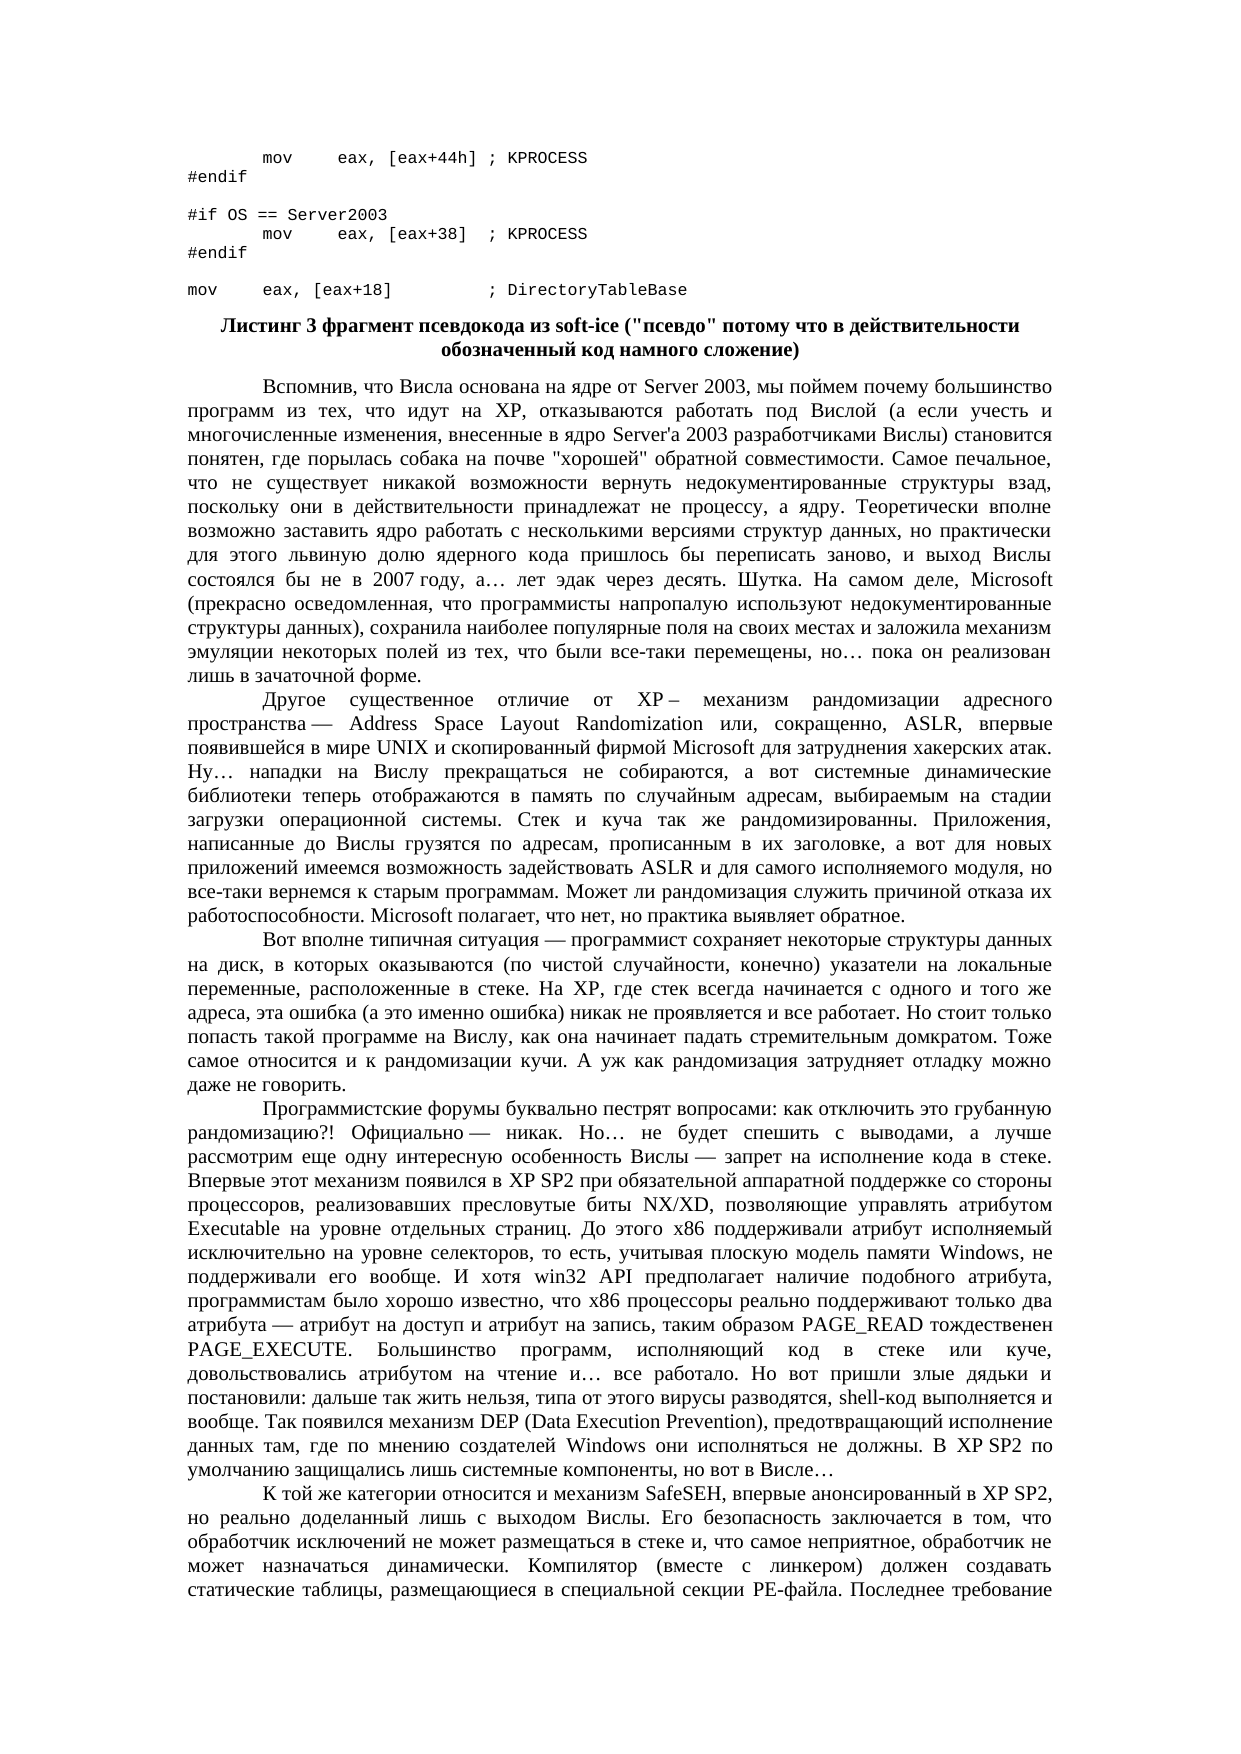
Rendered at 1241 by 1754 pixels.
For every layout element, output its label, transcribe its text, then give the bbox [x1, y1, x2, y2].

text Вспомнив, что Висла основана на ядре от Server 2003, мы поймем почему большинство программ из тех, что идут на XP, отказываются работать под Вислой (а если учесть и многочисленные изменения, внесенные в ядро Server'а 2003 разработчиками Вислы) становится понятен, где порылась собака на почве "хорошей" обратной совместимости. Самое печальное, что не существует никакой возможности вернуть недокументированные структуры взад, поскольку они в действительности принадлежат не процессу, а ядру. Теоретически вполне возможно заставить ядро работать с несколькими версиями структур данных, но практически для этого львиную долю ядерного кода пришлось бы переписать заново, и выход Вислы состоялся бы не в 2007 году, а… лет эдак через десять. Шутка. На самом деле, Microsoft (прекрасно осведомленная, что программисты напропалую используют недокументированные структуры данных), сохранила наиболее популярные поля на своих местах и заложила механизм эмуляции некоторых полей из тех, что были все-таки перемещены, но… пока он реализован лишь в зачаточной форме. [187, 374, 1053, 687]
text mov eax, [eax+38] ; KPROCESS [187, 225, 1053, 244]
text #if OS == Server2003 [187, 207, 1053, 225]
text #endif [187, 169, 1053, 188]
text mov eax, [eax+44h] ; KPROCESS [187, 150, 1053, 169]
text #endif [187, 244, 1053, 263]
text mov eax, [eax+18] ; DirectoryTableBase [187, 282, 1053, 301]
text К той же категории относится и механизм SafeSEH, впервые анонсированный в XP SP2, но реально доделанный лишь с выходом Вислы. Его безопасность заключается в том, что обработчик исключений не может размещаться в стеке и, что самое неприятное, обработчик не может назначаться динамически. Компилятор (вместе с линкером) должен создавать статические таблицы, размещающиеся в специальной секции PE-файла. Последнее требование [187, 1481, 1053, 1601]
text Вот вполне типичная ситуация — программист сохраняет некоторые структуры данных на диск, в которых оказываются (по чистой случайности, конечно) указатели на локальные переменные, расположенные в стеке. На XP, где стек всегда начинается с одного и того же адреса, эта ошибка (а это именно ошибка) никак не проявляется и все работает. Но стоит только попасть такой программе на Вислу, как она начинает падать стремительным домкратом. Тоже самое относится и к рандомизации кучи. А уж как рандомизация затрудняет отладку можно даже не говорить. [187, 927, 1053, 1096]
text Листинг 3 фрагмент псевдокода из soft-ice ("псевдо" потому что в действительности обозначенный код намного сложение) [187, 313, 1053, 361]
text Программистские форумы буквально пестрят вопросами: как отключить это грубанную рандомизацию?! Официально — никак. Но… не будет спешить с выводами, а лучше рассмотрим еще одну интересную особенность Вислы — запрет на исполнение кода в стеке. Впервые этот механизм появился в XP SP2 при обязательной аппаратной поддержке со стороны процессоров, реализовавших пресловутые биты NX/XD, позволяющие управлять атрибутом Executable на уровне отдельных страниц. До этого x86 поддерживали атрибут исполняемый исключительно на уровне селекторов, то есть, учитывая плоскую модель памяти Windows, не поддерживали его вообще. И хотя win32 API предполагает наличие подобного атрибута, программистам было хорошо известно, что x86 процессоры реально поддерживают только два атрибута — атрибут на доступ и атрибут на запись, таким образом PAGE_READ тождественен PAGE_EXECUTE. Большинство программ, исполняющий код в стеке или куче, довольствовались атрибутом на чтение и… все работало. Но вот пришли злые дядьки и постановили: дальше так жить нельзя, типа от этого вирусы разводятся, shell-код выполняется и вообще. Так появился механизм DEP (Data Execution Prevention), предотвращающий исполнение данных там, где по мнению создателей Windows они исполняться не должны. В XP SP2 по умолчанию защищались лишь системные компоненты, но вот в Висле… [187, 1096, 1053, 1481]
text Другое существенное отличие от XP – механизм рандомизации адресного пространства — Address Space Layout Randomization или, сокращенно, ASLR, впервые появившейся в мире UNIX и скопированный фирмой Microsoft для затруднения хакерских атак. Ну… нападки на Вислу прекращаться не собираются, а вот системные динамические библиотеки теперь отображаются в память по случайным адресам, выбираемым на стадии загрузки операционной системы. Стек и куча так же рандомизированны. Приложения, написанные до Вислы грузятся по адресам, прописанным в их заголовке, а вот для новых приложений имеемся возможность задействовать ASLR и для самого исполняемого модуля, но все-таки вернемся к старым программам. Может ли рандомизация служить причиной отказа их работоспособности. Microsoft полагает, что нет, но практика выявляет обратное. [187, 687, 1053, 927]
